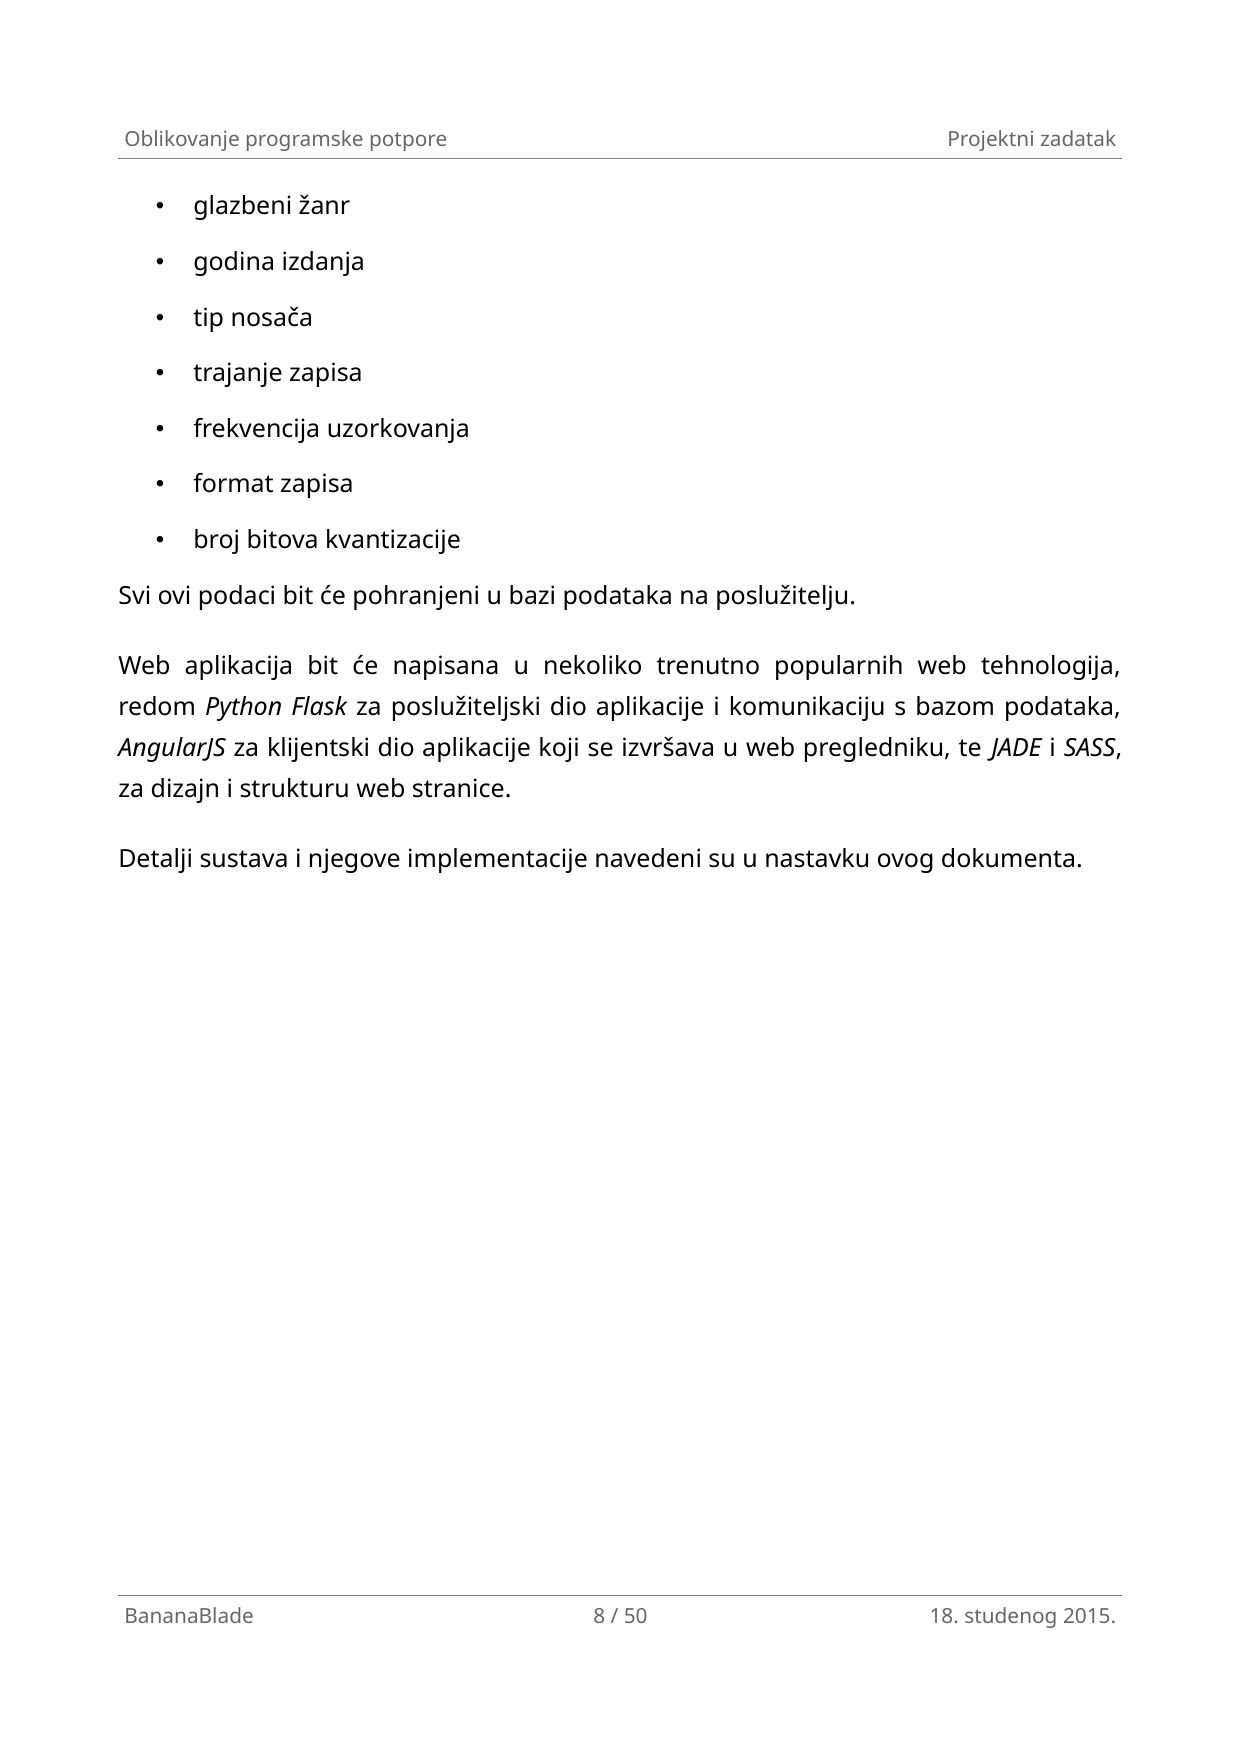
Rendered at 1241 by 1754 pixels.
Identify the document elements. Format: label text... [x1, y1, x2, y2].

list format zapisa [156, 466, 1122, 500]
text Detalji sustava i njegove implementacije navedeni su u nastavku ovog dokumenta. [118, 841, 1122, 874]
list broj bitova kvantizacije [156, 522, 1122, 556]
text Svi ovi podaci bit će pohranjeni u bazi podataka na poslužitelju. [118, 577, 1122, 611]
list trajanje zapisa [156, 355, 1122, 389]
list godina izdanja [156, 244, 1122, 278]
list tip nosača [156, 299, 1122, 333]
list glazbeni žanr [156, 188, 1122, 222]
text Web aplikacija bit će napisana u nekoliko trenutno popularnih web tehnologija, redom Python Flask za poslužiteljski dio aplikacije i komunikaciju s bazom podataka, AngularJS za klijentski dio aplikacije koji se izvršava u web pregledniku, te JADE i SASS, za dizajn i strukturu web stranice. [118, 648, 1122, 804]
list frekvencija uzorkovanja [156, 411, 1122, 444]
